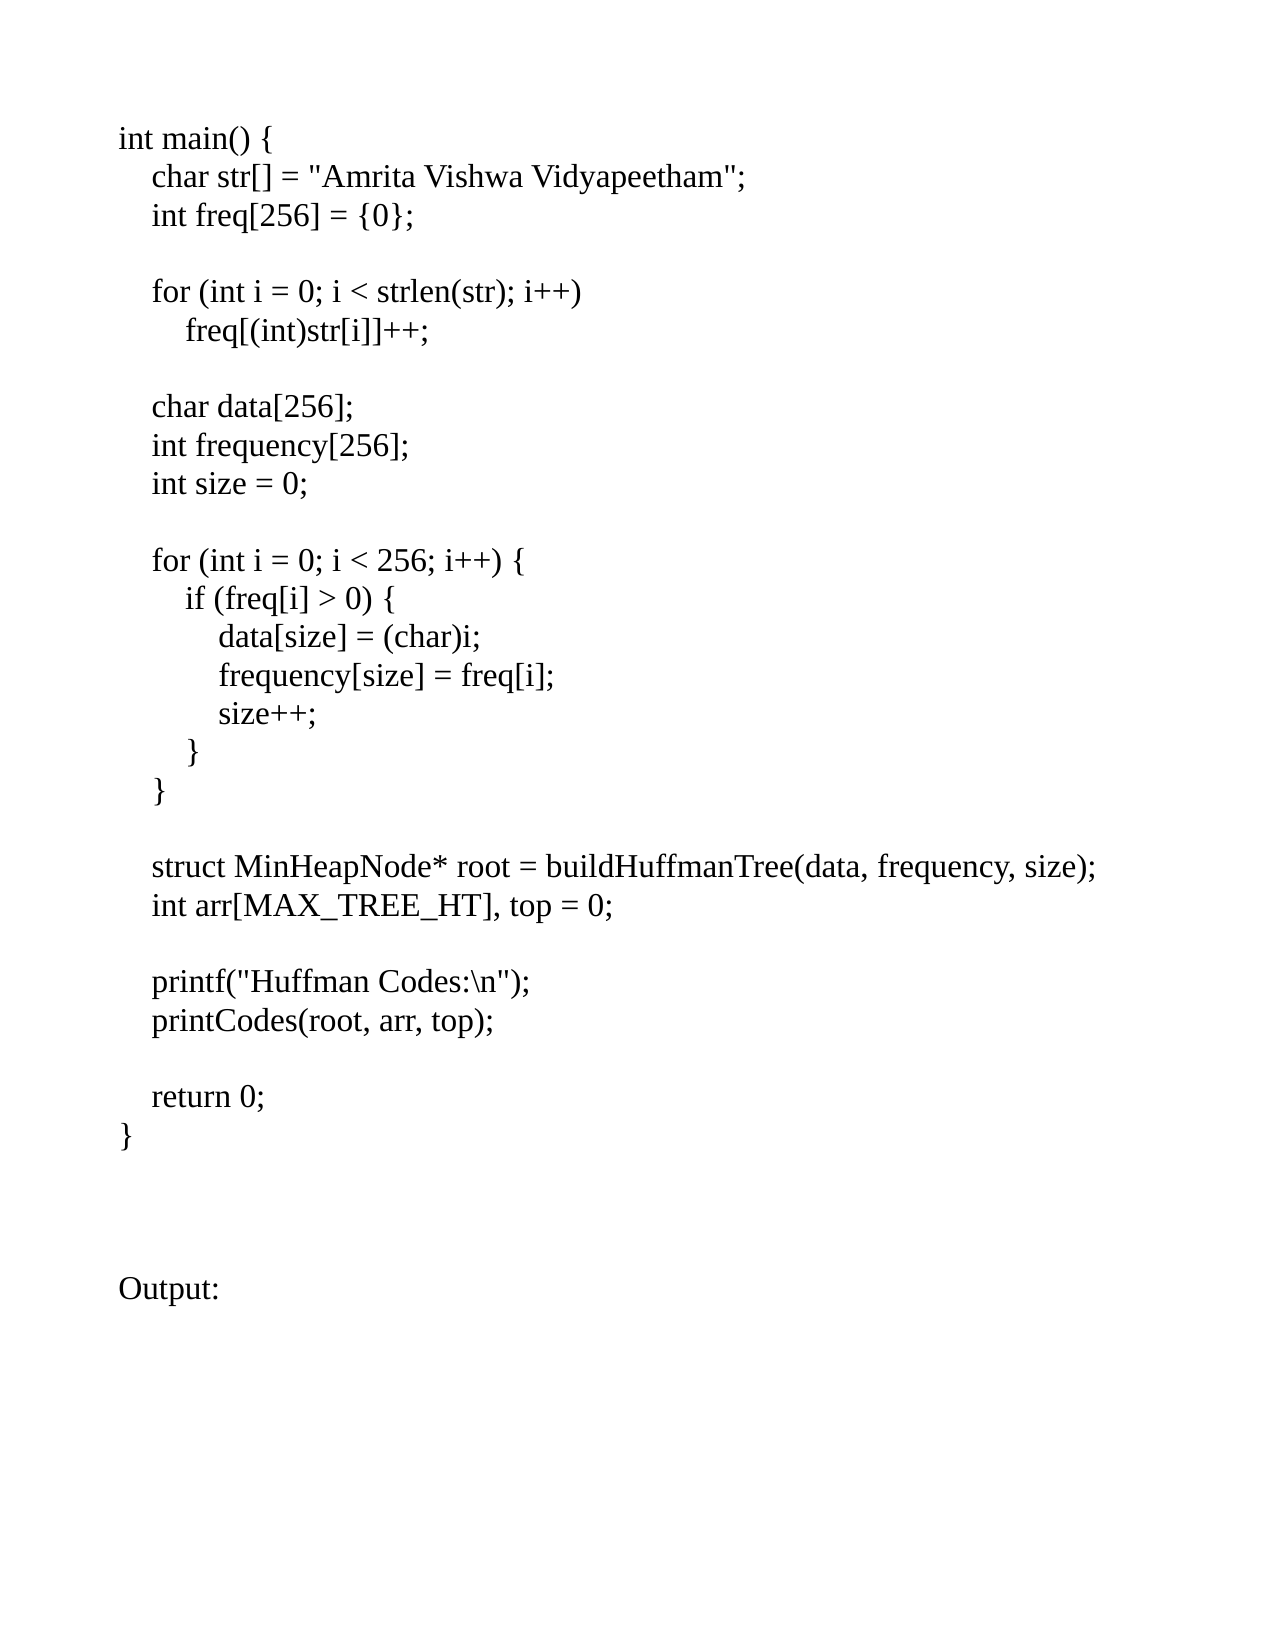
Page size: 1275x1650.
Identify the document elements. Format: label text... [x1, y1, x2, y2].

text freq[(int)str[i]]++; [118, 310, 1157, 348]
text int arr[MAX_TREE_HT], top = 0; [118, 885, 1157, 923]
text int size = 0; [118, 463, 1157, 501]
text struct MinHeapNode* root = buildHuffmanTree(data, frequency, size); [118, 846, 1157, 885]
text int frequency[256]; [118, 425, 1157, 463]
text return 0; [118, 1076, 1157, 1115]
text if (freq[i] > 0) { [118, 578, 1157, 616]
text char data[256]; [118, 386, 1157, 425]
text for (int i = 0; i < 256; i++) { [118, 540, 1157, 578]
text int main() { [118, 118, 1157, 156]
text Output: [118, 1268, 1157, 1306]
text } [118, 731, 1157, 770]
text data[size] = (char)i; [118, 616, 1157, 655]
text for (int i = 0; i < strlen(str); i++) [118, 271, 1157, 310]
text int freq[256] = {0}; [118, 195, 1157, 233]
text printf("Huffman Codes:\n"); [118, 961, 1157, 1000]
text printCodes(root, arr, top); [118, 1000, 1157, 1038]
text size++; [118, 693, 1157, 731]
text } [118, 1115, 1157, 1153]
text } [118, 770, 1157, 808]
text frequency[size] = freq[i]; [118, 655, 1157, 693]
text char str[] = "Amrita Vishwa Vidyapeetham"; [118, 156, 1157, 195]
